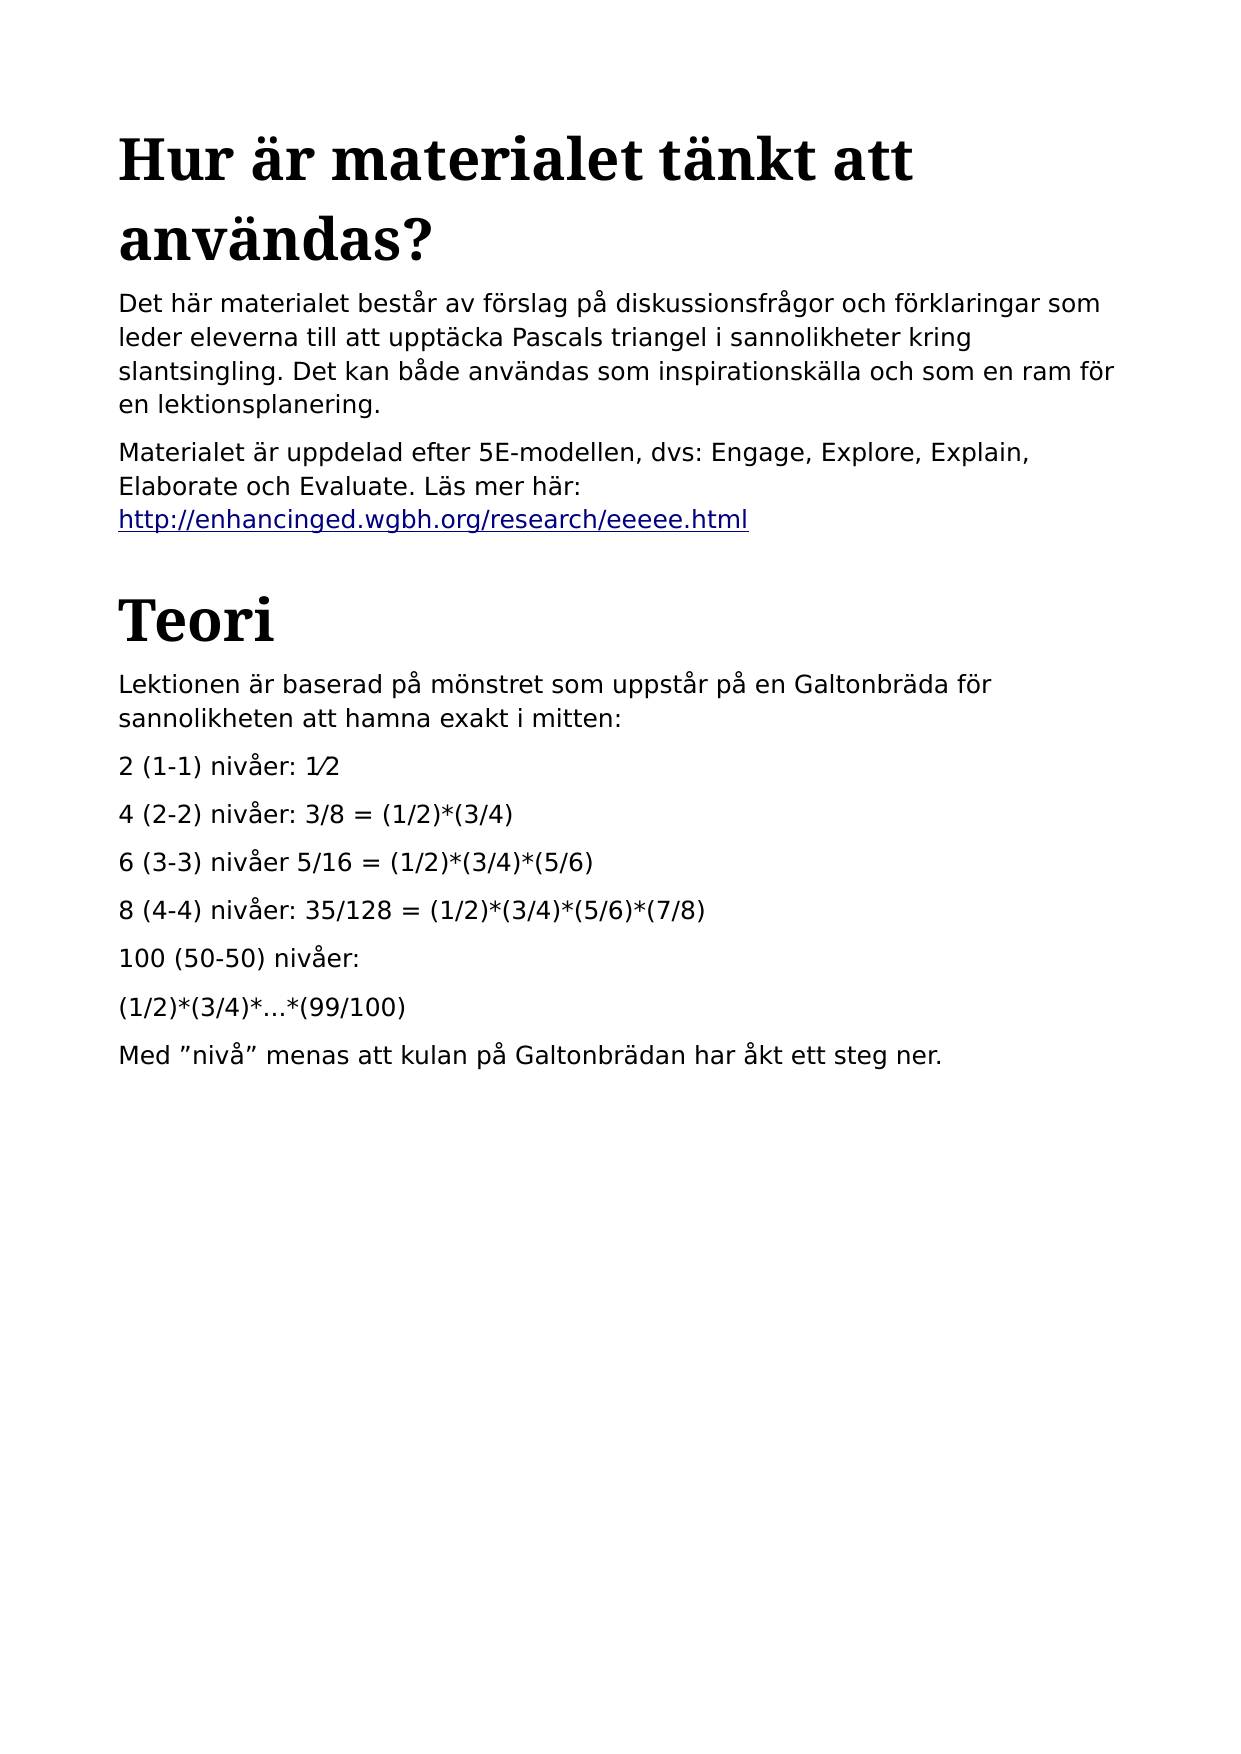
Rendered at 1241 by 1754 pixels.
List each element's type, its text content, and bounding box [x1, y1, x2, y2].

text 6 (3-3) nivåer 5/16 = (1/2)*(3/4)*(5/6) [118, 848, 1122, 878]
text 2 (1-1) nivåer: 1⁄2 [118, 752, 1122, 781]
text (1/2)*(3/4)*...*(99/100) [118, 993, 1122, 1022]
text 8 (4-4) nivåer: 35/128 = (1/2)*(3/4)*(5/6)*(7/8) [118, 897, 1122, 926]
subtitle Materialet är uppdelad efter 5E-modellen, dvs: Engage, Explore, Explain, Elaborate och Evaluate. Läs mer här: http://enhancinged.wgbh.org/research/eeeee.html [118, 438, 1122, 534]
text 4 (2-2) nivåer: 3/8 = (1/2)*(3/4) [118, 800, 1122, 829]
text Med ”nivå” menas att kulan på Galtonbrädan har åkt ett steg ner. [118, 1041, 1122, 1070]
text Lektionen är baserad på mönstret som uppstår på en Galtonbräda för sannolikheten att hamna exakt i mitten: [118, 671, 1122, 733]
subtitle Det här materialet består av förslag på diskussionsfrågor och förklaringar som leder eleverna till att upptäcka Pascals triangel i sannolikheter kring slantsingling. Det kan både användas som inspirationskälla och som en ram för en lektionsplanering. [118, 289, 1122, 419]
subtitle Hur är materialet tänkt att användas? [118, 118, 1122, 277]
text 100 (50-50) nivåer: [118, 945, 1122, 974]
subtitle Teori [118, 578, 1122, 658]
